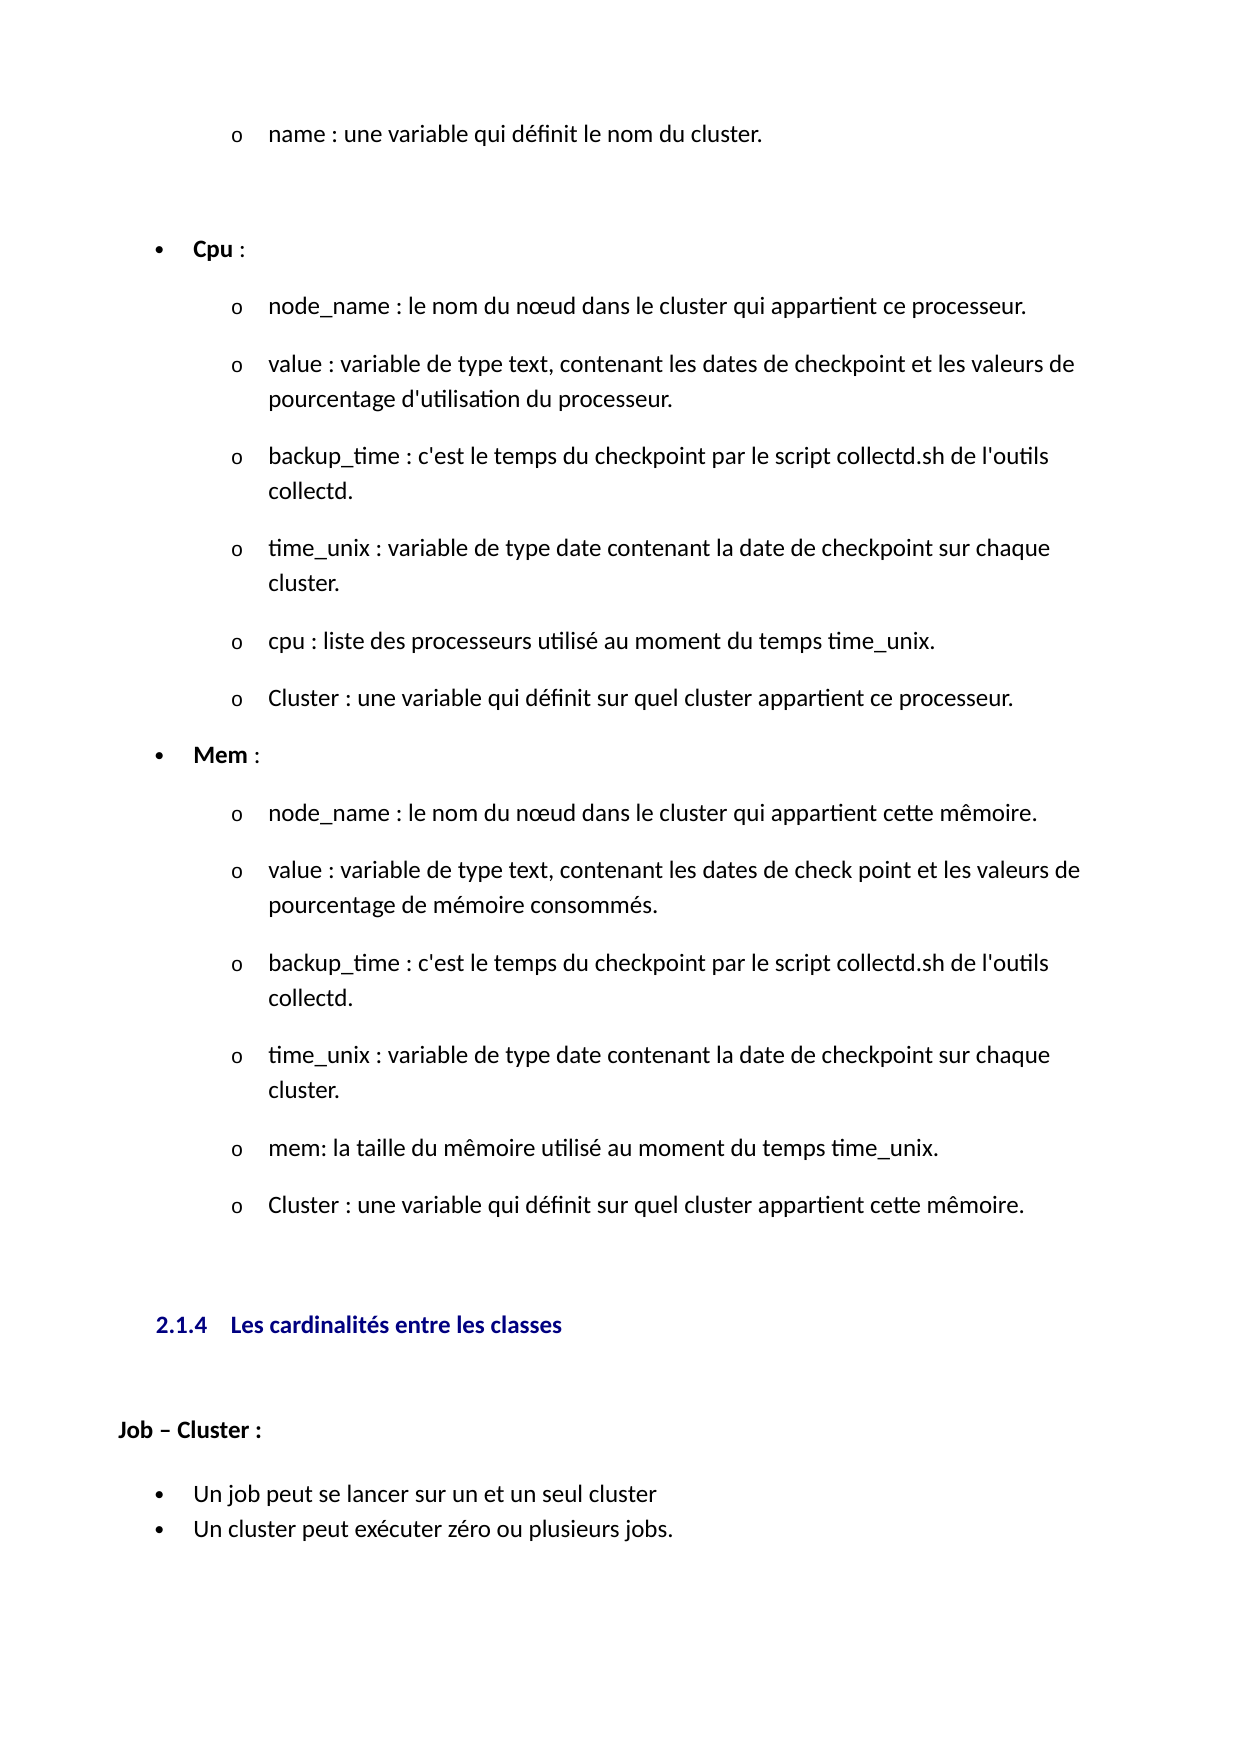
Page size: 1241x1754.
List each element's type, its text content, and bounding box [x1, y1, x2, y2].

list backup_time : c'est le temps du checkpoint par le script collectd.sh de l'outils collectd. [231, 947, 1122, 1012]
list Un cluster peut exécuter zéro ou plusieurs jobs. [156, 1513, 1122, 1544]
list cpu : liste des processeurs utilisé au moment du temps time_unix. [231, 625, 1122, 655]
subtitle Les cardinalités entre les classes [156, 1309, 1122, 1339]
list time_unix : variable de type date contenant la date de checkpoint sur chaque cluster. [231, 1039, 1122, 1105]
list node_name : le nom du nœud dans le cluster qui appartient ce processeur. [231, 290, 1122, 321]
list Cluster : une variable qui définit sur quel cluster appartient cette mêmoire. [231, 1189, 1122, 1219]
list backup_time : c'est le temps du checkpoint par le script collectd.sh de l'outils collectd. [231, 440, 1122, 506]
list name : une variable qui définit le nom du cluster. [231, 118, 1122, 149]
list time_unix : variable de type date contenant la date de checkpoint sur chaque cluster. [231, 532, 1122, 598]
list node_name : le nom du nœud dans le cluster qui appartient cette mêmoire. [231, 797, 1122, 828]
list Cpu : [156, 233, 1122, 263]
list Un job peut se lancer sur un et un seul cluster [156, 1478, 1122, 1509]
list Mem : [156, 740, 1122, 770]
list value : variable de type text, contenant les dates de checkpoint et les valeurs de pourcentage d'utilisation du processeur. [231, 348, 1122, 413]
list value : variable de type text, contenant les dates de check point et les valeurs de pourcentage de mémoire consommés. [231, 854, 1122, 920]
list mem: la taille du mêmoire utilisé au moment du temps time_unix. [231, 1132, 1122, 1162]
list Cluster : une variable qui définit sur quel cluster appartient ce processeur. [231, 682, 1122, 713]
text Job – Cluster : [118, 1414, 1122, 1444]
